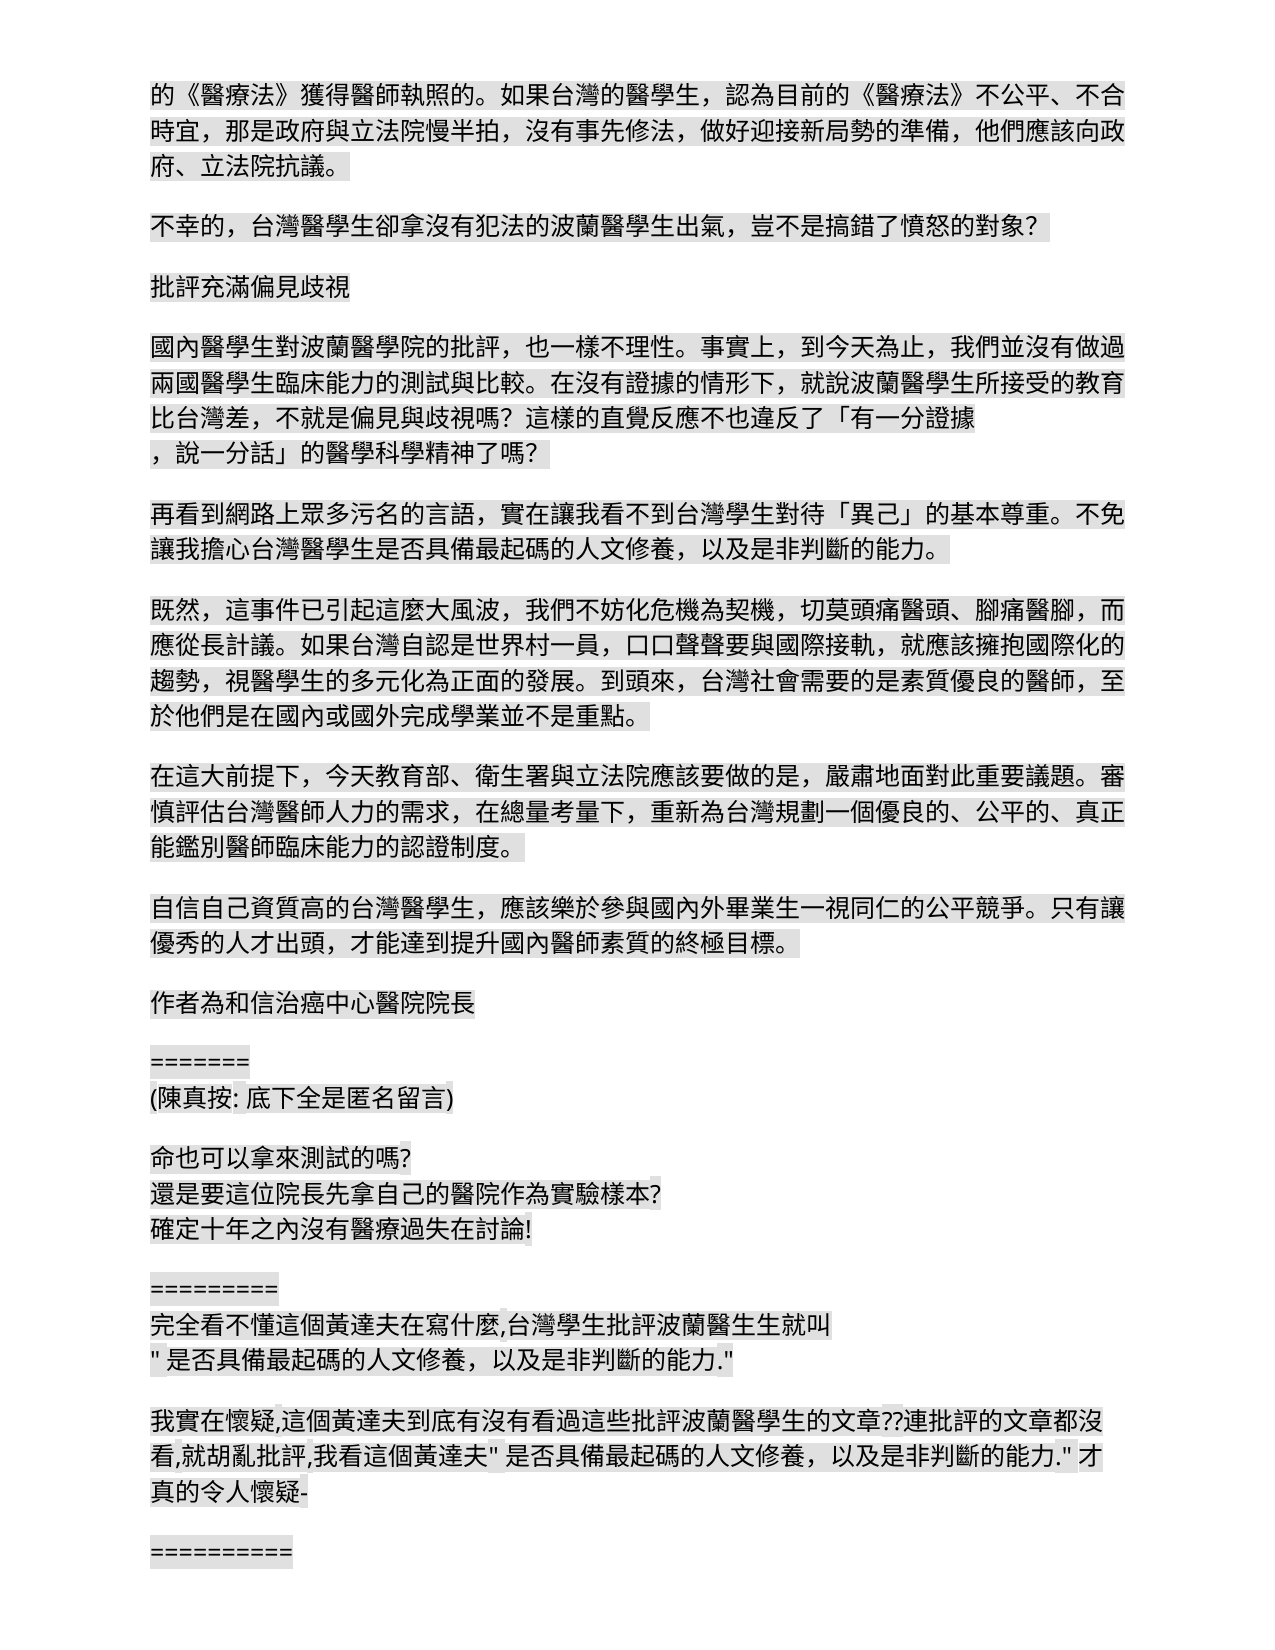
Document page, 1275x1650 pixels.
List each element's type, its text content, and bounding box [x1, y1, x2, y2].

text 我實在懷疑,這個黃達夫到底有沒有看過這些批評波蘭醫學生的文章??連批評的文章都沒看,就胡亂批評,我看這個黃達夫" 是否具備最起碼的人文修養，以及是非判斷的能力." 才真的令人懷疑- [150, 1402, 1125, 1508]
text 命也可以拿來測試的嗎? 還是要這位院長先拿自己的醫院作為實驗樣本? 確定十年之內沒有醫療過失在討論! [150, 1139, 1125, 1246]
text 國內醫學生對波蘭醫學院的批評，也一樣不理性。事實上，到今天為止，我們並沒有做過兩國醫學生臨床能力的測試與比較。在沒有證據的情形下，就說波蘭醫學生所接受的教育比台灣差，不就是偏見與歧視嗎？這樣的直覺反應不也違反了「有一分證據 ，說一分話」的醫學科學精神了嗎？ [150, 327, 1125, 469]
text ======= (陳真按: 底下全是匿名留言) [150, 1044, 1125, 1114]
text ========== [150, 1533, 1125, 1569]
text 批評充滿偏見歧視 [150, 267, 1125, 302]
text 的《醫療法》獲得醫師執照的。如果台灣的醫學生，認為目前的《醫療法》不公平、不合時宜，那是政府與立法院慢半拍，沒有事先修法，做好迎接新局勢的準備，他們應該向政府、立法院抗議。 [150, 75, 1125, 181]
text 在這大前提下，今天教育部、衛生署與立法院應該要做的是，嚴肅地面對此重要議題。審慎評估台灣醫師人力的需求，在總量考量下，重新為台灣規劃一個優良的、公平的、真正能鑑別醫師臨床能力的認證制度。 [150, 756, 1125, 862]
text ========= 完全看不懂這個黃達夫在寫什麼,台灣學生批評波蘭醫生生就叫 " 是否具備最起碼的人文修養，以及是非判斷的能力." [150, 1271, 1125, 1377]
text 不幸的，台灣醫學生卻拿沒有犯法的波蘭醫學生出氣，豈不是搞錯了憤怒的對象？ [150, 206, 1125, 242]
text 作者為和信治癌中心醫院院長 [150, 983, 1125, 1019]
text 既然，這事件已引起這麼大風波，我們不妨化危機為契機，切莫頭痛醫頭、腳痛醫腳，而應從長計議。如果台灣自認是世界村一員，口口聲聲要與國際接軌，就應該擁抱國際化的趨勢，視醫學生的多元化為正面的發展。到頭來，台灣社會需要的是素質優良的醫師，至於他們是在國內或國外完成學業並不是重點。 [150, 589, 1125, 731]
text 再看到網路上眾多污名的言語，實在讓我看不到台灣學生對待「異己」的基本尊重。不免讓我擔心台灣醫學生是否具備最起碼的人文修養，以及是非判斷的能力。 [150, 494, 1125, 564]
text 自信自己資質高的台灣醫學生，應該樂於參與國內外畢業生一視同仁的公平競爭。只有讓優秀的人才出頭，才能達到提升國內醫師素質的終極目標。 [150, 887, 1125, 958]
